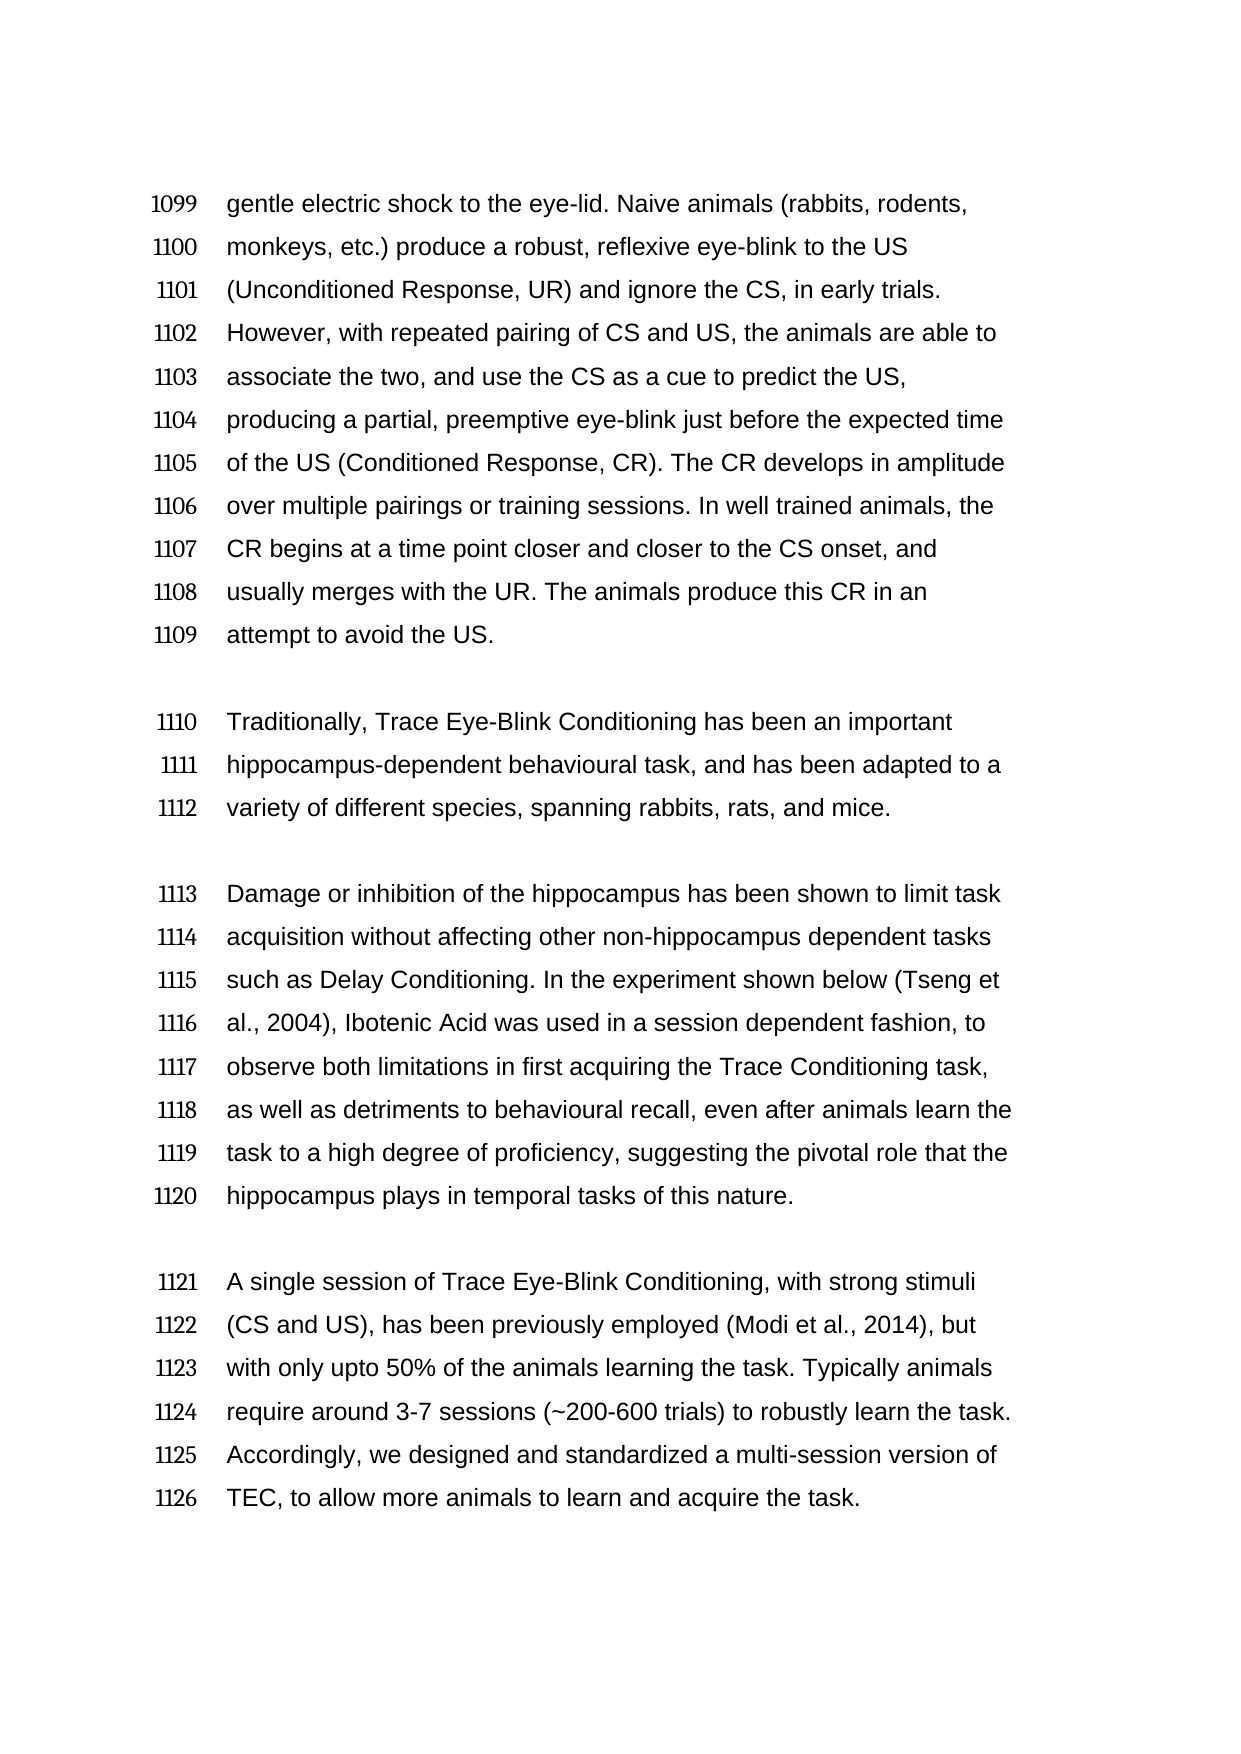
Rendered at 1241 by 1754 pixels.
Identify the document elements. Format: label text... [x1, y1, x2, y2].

text Traditionally, Trace Eye-Blink Conditioning has been an important hippocampus-dependent behavioural task, and has been adapted to a variety of different species, spanning rabbits, rats, and mice. [226, 706, 1014, 821]
text Damage or inhibition of the hippocampus has been shown to limit task acquisition without affecting other non-hippocampus dependent tasks such as Delay Conditioning. In the experiment shown below (Tseng et al., 2004), Ibotenic Acid was used in a session dependent fashion, to observe both limitations in first acquiring the Trace Conditioning task, as well as detriments to behavioural recall, even after animals learn the task to a high degree of proficiency, suggesting the pivotal role that the hippocampus plays in temporal tasks of this nature. [226, 879, 1014, 1209]
text gentle electric shock to the eye-lid. Naive animals (rabbits, rodents, monkeys, etc.) produce a robust, reflexive eye-blink to the US (Unconditioned Response, UR) and ignore the CS, in early trials. However, with repeated pairing of CS and US, the animals are able to associate the two, and use the CS as a cue to predict the US, producing a partial, preemptive eye-blink just before the expected time of the US (Conditioned Response, CR). The CR develops in amplitude over multiple pairings or training sessions. In well trained animals, the CR begins at a time point closer and closer to the CS onset, and usually merges with the UR. The animals produce this CR in an attempt to avoid the US. [226, 189, 1014, 649]
text A single session of Trace Eye-Blink Conditioning, with strong stimuli (CS and US), has been previously employed (Modi et al., 2014), but with only upto 50% of the animals learning the task. Typically animals require around 3-7 sessions (~200-600 trials) to robustly learn the task. Accordingly, we designed and standardized a multi-session version of TEC, to allow more animals to learn and acquire the task. [226, 1267, 1014, 1511]
